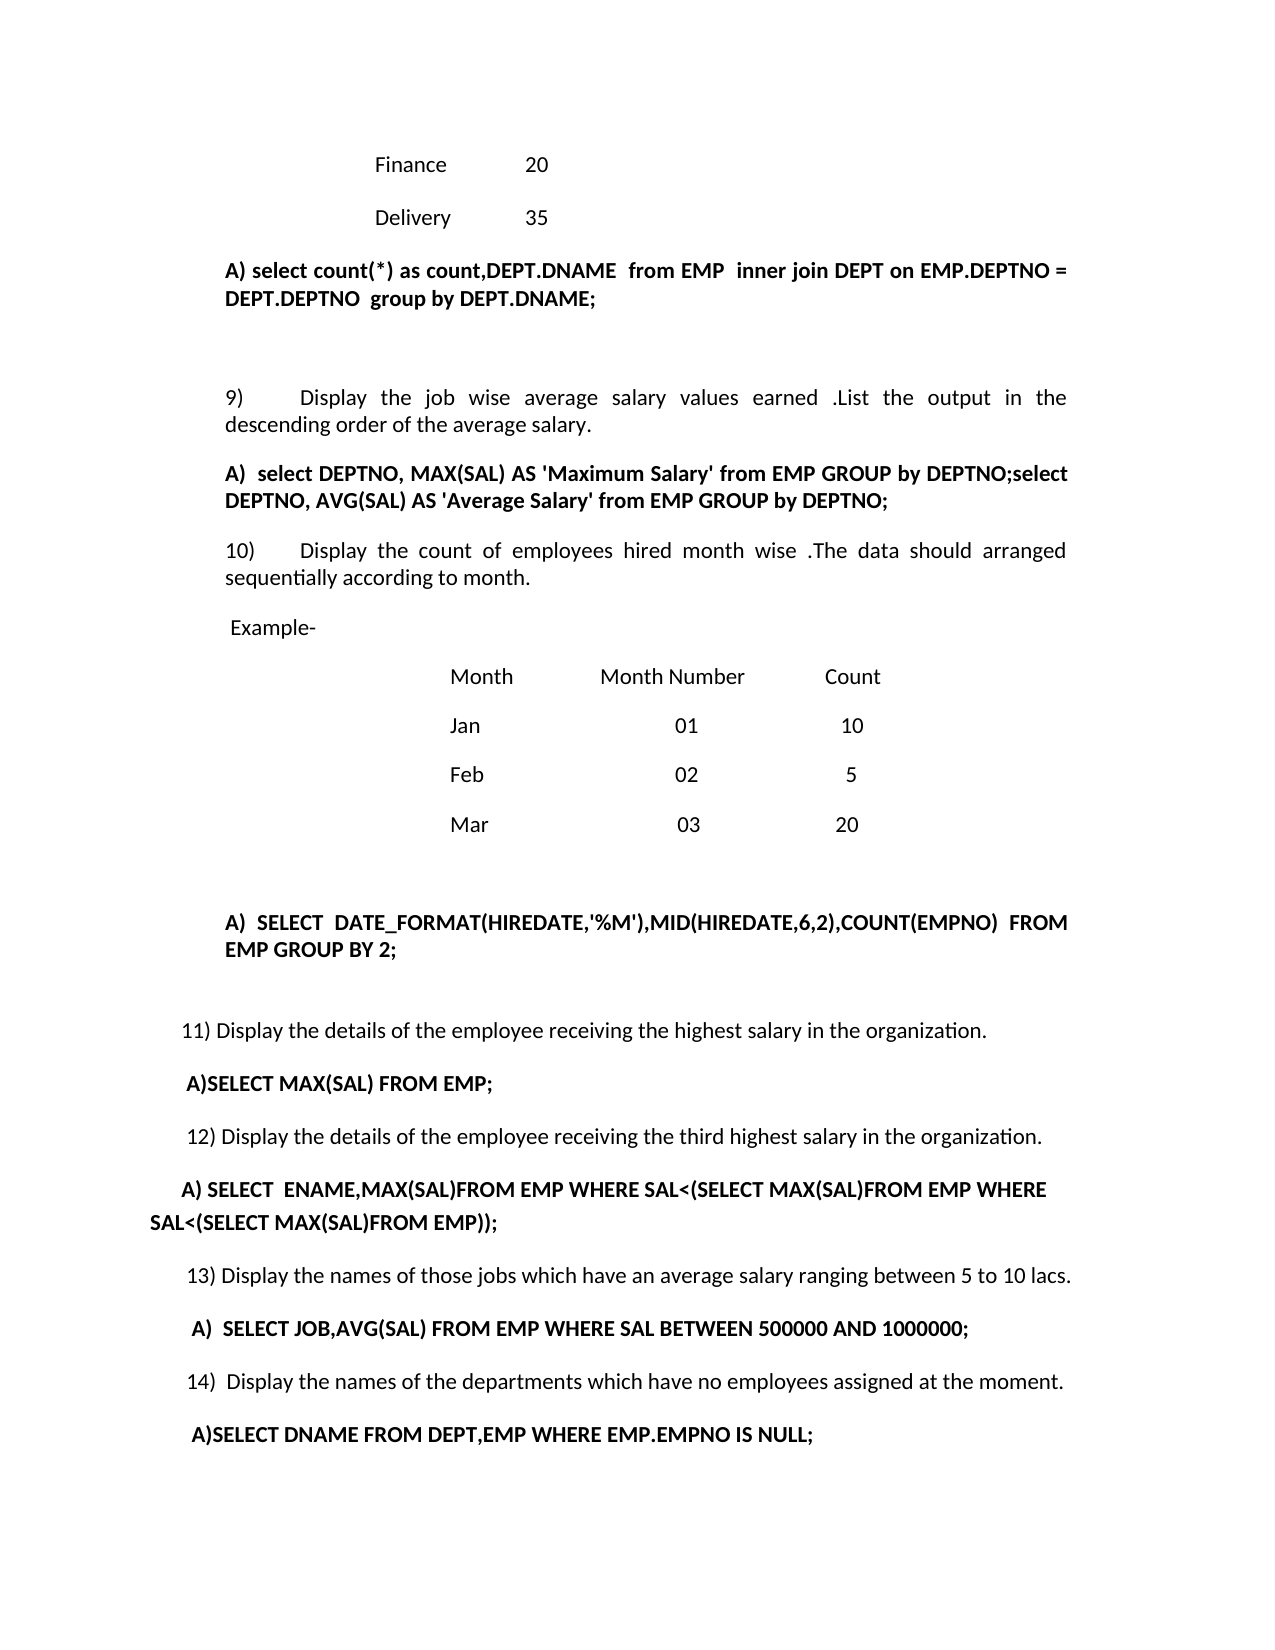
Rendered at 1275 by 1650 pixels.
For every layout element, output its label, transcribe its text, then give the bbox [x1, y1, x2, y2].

text 14) Display the names of the departments which have no employees assigned at the moment. [150, 1367, 1125, 1395]
text A) SELECT JOB,AVG(SAL) FROM EMP WHERE SAL BETWEEN 500000 AND 1000000; [150, 1314, 1125, 1342]
text A)SELECT DNAME FROM DEPT,EMP WHERE EMP.EMPNO IS NULL; [150, 1420, 1125, 1448]
list A) select DEPTNO, MAX(SAL) AS 'Maximum Salary' from EMP GROUP by DEPTNO;select DEPTNO, AVG(SAL) AS 'Average Salary' from EMP GROUP by DEPTNO; [225, 460, 1069, 514]
text A) SELECT ENAME,MAX(SAL)FROM EMP WHERE SAL<(SELECT MAX(SAL)FROM EMP WHERE SAL<(SELECT MAX(SAL)FROM EMP)); [150, 1176, 1125, 1236]
text A)SELECT MAX(SAL) FROM EMP; [150, 1069, 1125, 1097]
text 13) Display the names of those jobs which have an average salary ranging between 5 to 10 lacs. [150, 1261, 1125, 1289]
list A) select count(*) as count,DEPT.DNAME from EMP inner join DEPT on EMP.DEPTNO = DEPT.DEPTNO group by DEPT.DNAME; [225, 257, 1069, 312]
text Feb 02 5 [225, 761, 1069, 788]
text Jan 01 10 [225, 712, 1069, 739]
list A) SELECT DATE_FORMAT(HIREDATE,'%M'),MID(HIREDATE,6,2),COUNT(EMPNO) FROM EMP GROUP BY 2; [225, 909, 1069, 963]
text 12) Display the details of the employee receiving the third highest salary in the organization. [150, 1122, 1125, 1151]
list Delivery 35 [225, 203, 1125, 231]
list Finance 20 [225, 150, 1125, 178]
list Display the job wise average salary values earned .List the output in the descending order of the average salary. [225, 383, 1069, 438]
list Display the count of employees hired month wise .The data should arranged sequentially according to month. [225, 536, 1069, 591]
text Month Month Number Count [225, 662, 1069, 690]
text Example- [150, 613, 1069, 640]
text 11) Display the details of the employee receiving the highest salary in the organization. [150, 1016, 1125, 1044]
text Mar 03 20 [225, 810, 1069, 837]
